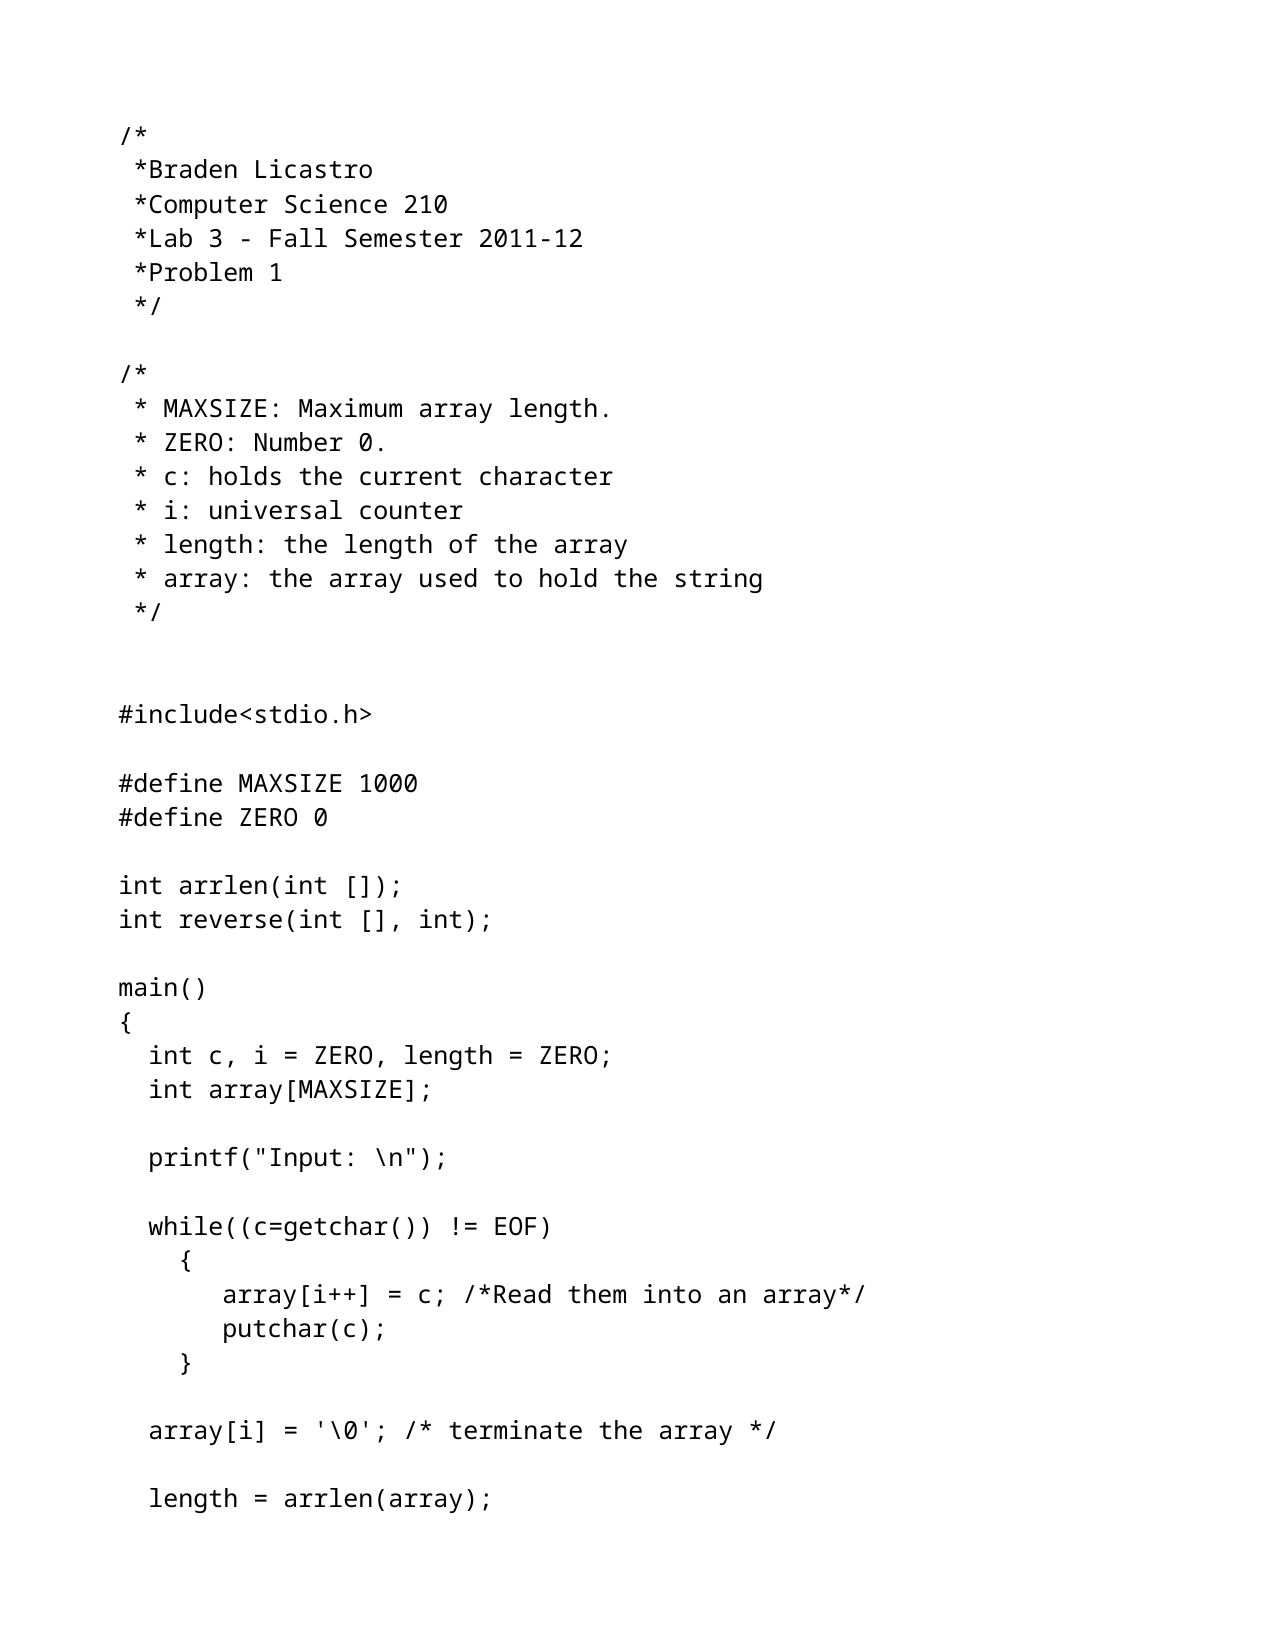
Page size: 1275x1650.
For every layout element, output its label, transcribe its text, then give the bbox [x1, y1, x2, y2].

text } [118, 1344, 1157, 1378]
text *Braden Licastro [118, 152, 1157, 186]
text *Lab 3 - Fall Semester 2011-12 [118, 220, 1157, 254]
text #define MAXSIZE 1000 [118, 765, 1157, 799]
text { [118, 1004, 1157, 1038]
text * array: the array used to hold the string [118, 561, 1157, 595]
text */ [118, 288, 1157, 322]
text { [118, 1242, 1157, 1276]
text */ [118, 595, 1157, 629]
text int c, i = ZERO, length = ZERO; [118, 1038, 1157, 1072]
text main() [118, 970, 1157, 1004]
text /* [118, 357, 1157, 391]
text /* [118, 118, 1157, 152]
text printf("Input: \n"); [118, 1140, 1157, 1174]
text * length: the length of the array [118, 527, 1157, 561]
text * MAXSIZE: Maximum array length. [118, 391, 1157, 425]
text int reverse(int [], int); [118, 902, 1157, 936]
text * i: universal counter [118, 493, 1157, 527]
text array[i++] = c; /*Read them into an array*/ [118, 1276, 1157, 1310]
text * c: holds the current character [118, 459, 1157, 493]
text length = arrlen(array); [118, 1481, 1157, 1515]
text #define ZERO 0 [118, 799, 1157, 833]
text while((c=getchar()) != EOF) [118, 1208, 1157, 1242]
text *Computer Science 210 [118, 186, 1157, 220]
text array[i] = '\0'; /* terminate the array */ [118, 1412, 1157, 1447]
text putchar(c); [118, 1310, 1157, 1344]
text int array[MAXSIZE]; [118, 1072, 1157, 1106]
text #include<stdio.h> [118, 697, 1157, 731]
text *Problem 1 [118, 254, 1157, 288]
text * ZERO: Number 0. [118, 425, 1157, 459]
text int arrlen(int []); [118, 867, 1157, 902]
